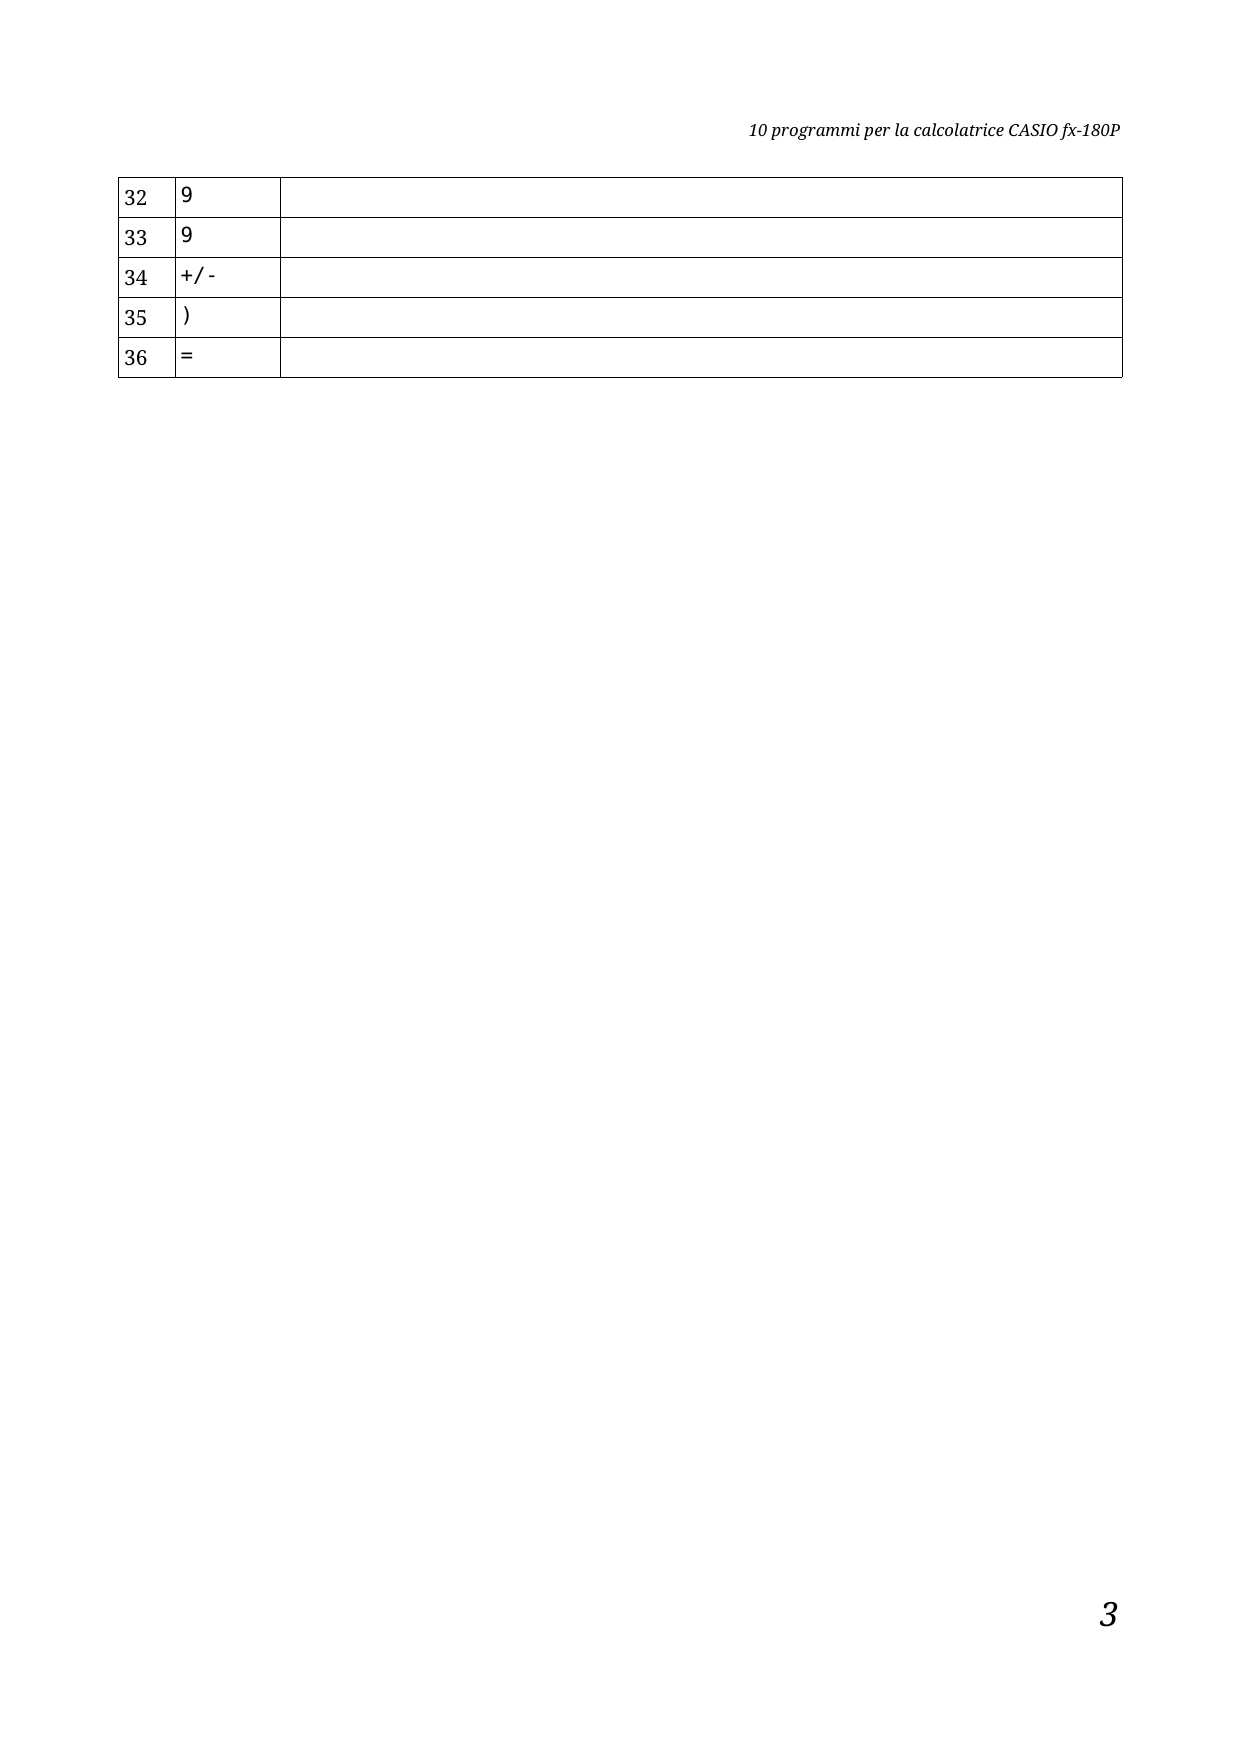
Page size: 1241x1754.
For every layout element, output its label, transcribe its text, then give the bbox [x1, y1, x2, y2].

table_cell [281, 258, 1122, 297]
table_cell 33 [119, 218, 175, 257]
table_cell 34 [119, 258, 175, 297]
table_cell 32 [119, 178, 175, 217]
table_cell ) [176, 298, 280, 337]
table_cell [281, 338, 1122, 377]
table_cell 9 [176, 218, 280, 257]
table_cell [281, 178, 1122, 217]
table_cell +/- [176, 258, 280, 297]
table_cell 35 [119, 298, 175, 337]
table_cell 9 [176, 178, 280, 217]
table_cell 36 [119, 338, 175, 377]
table_cell = [176, 338, 280, 377]
table_cell [281, 298, 1122, 337]
table_cell [281, 218, 1122, 257]
